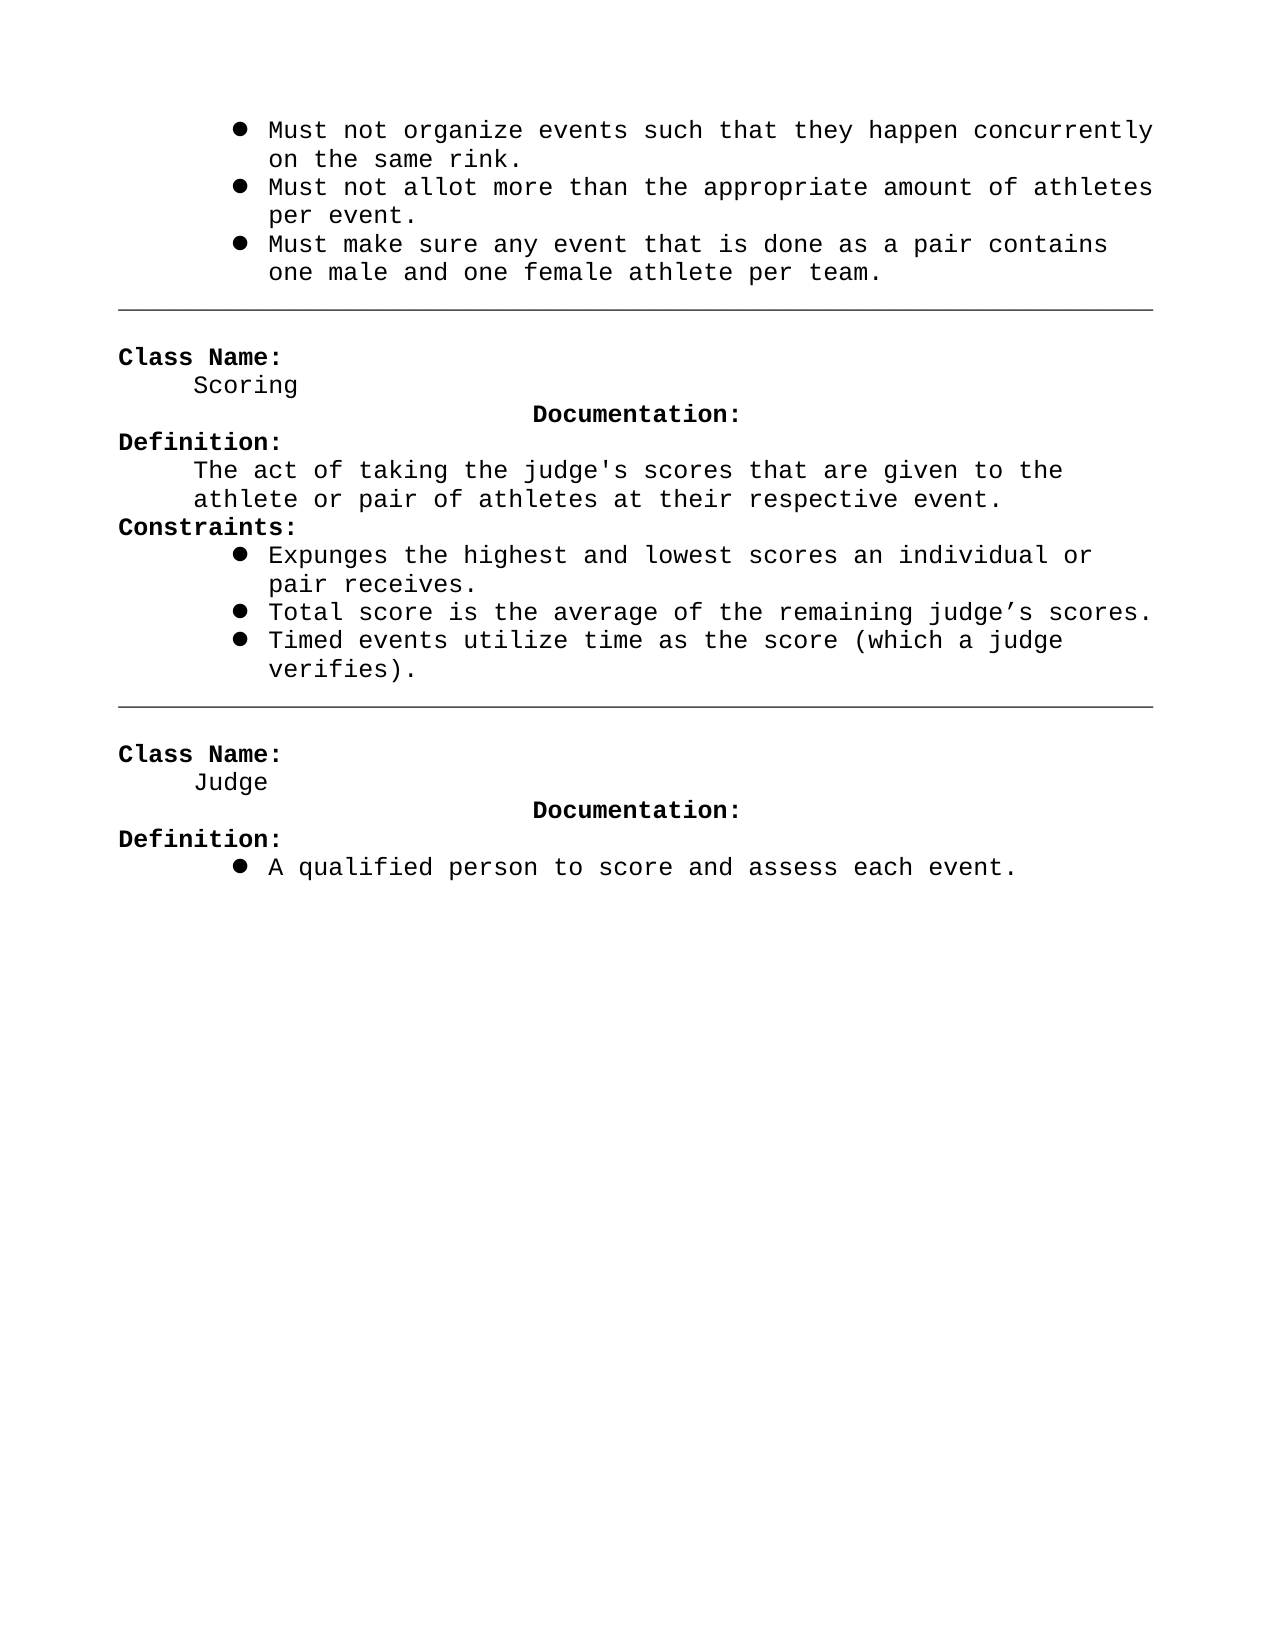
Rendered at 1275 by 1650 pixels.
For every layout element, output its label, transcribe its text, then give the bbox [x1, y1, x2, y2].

text Documentation: [118, 401, 1157, 430]
text Class Name: [118, 741, 1157, 770]
text Judge [118, 770, 1157, 798]
list Timed events utilize time as the score (which a judge verifies). [231, 628, 1157, 685]
list A qualified person to score and assess each event. [231, 855, 1157, 883]
text The act of taking the judge's scores that are given to the athlete or pair of athletes at their respective event. [118, 458, 1157, 515]
text _____________________________________________________________________ [118, 685, 1157, 713]
text Class Name: [118, 345, 1157, 373]
text Definition: [118, 430, 1157, 458]
list Must make sure any event that is done as a pair contains one male and one female athlete per team. [231, 231, 1157, 288]
list Expunges the highest and lowest scores an individual or pair receives. [231, 543, 1157, 600]
text Constraints: [118, 515, 1157, 543]
list Total score is the average of the remaining judge’s scores. [231, 600, 1157, 628]
list Must not allot more than the appropriate amount of athletes per event. [231, 175, 1157, 231]
text Scoring [118, 373, 1157, 401]
text Definition: [118, 826, 1157, 855]
text _____________________________________________________________________ [118, 288, 1157, 316]
list Must not organize events such that they happen concurrently on the same rink. [231, 118, 1157, 175]
text Documentation: [118, 798, 1157, 826]
